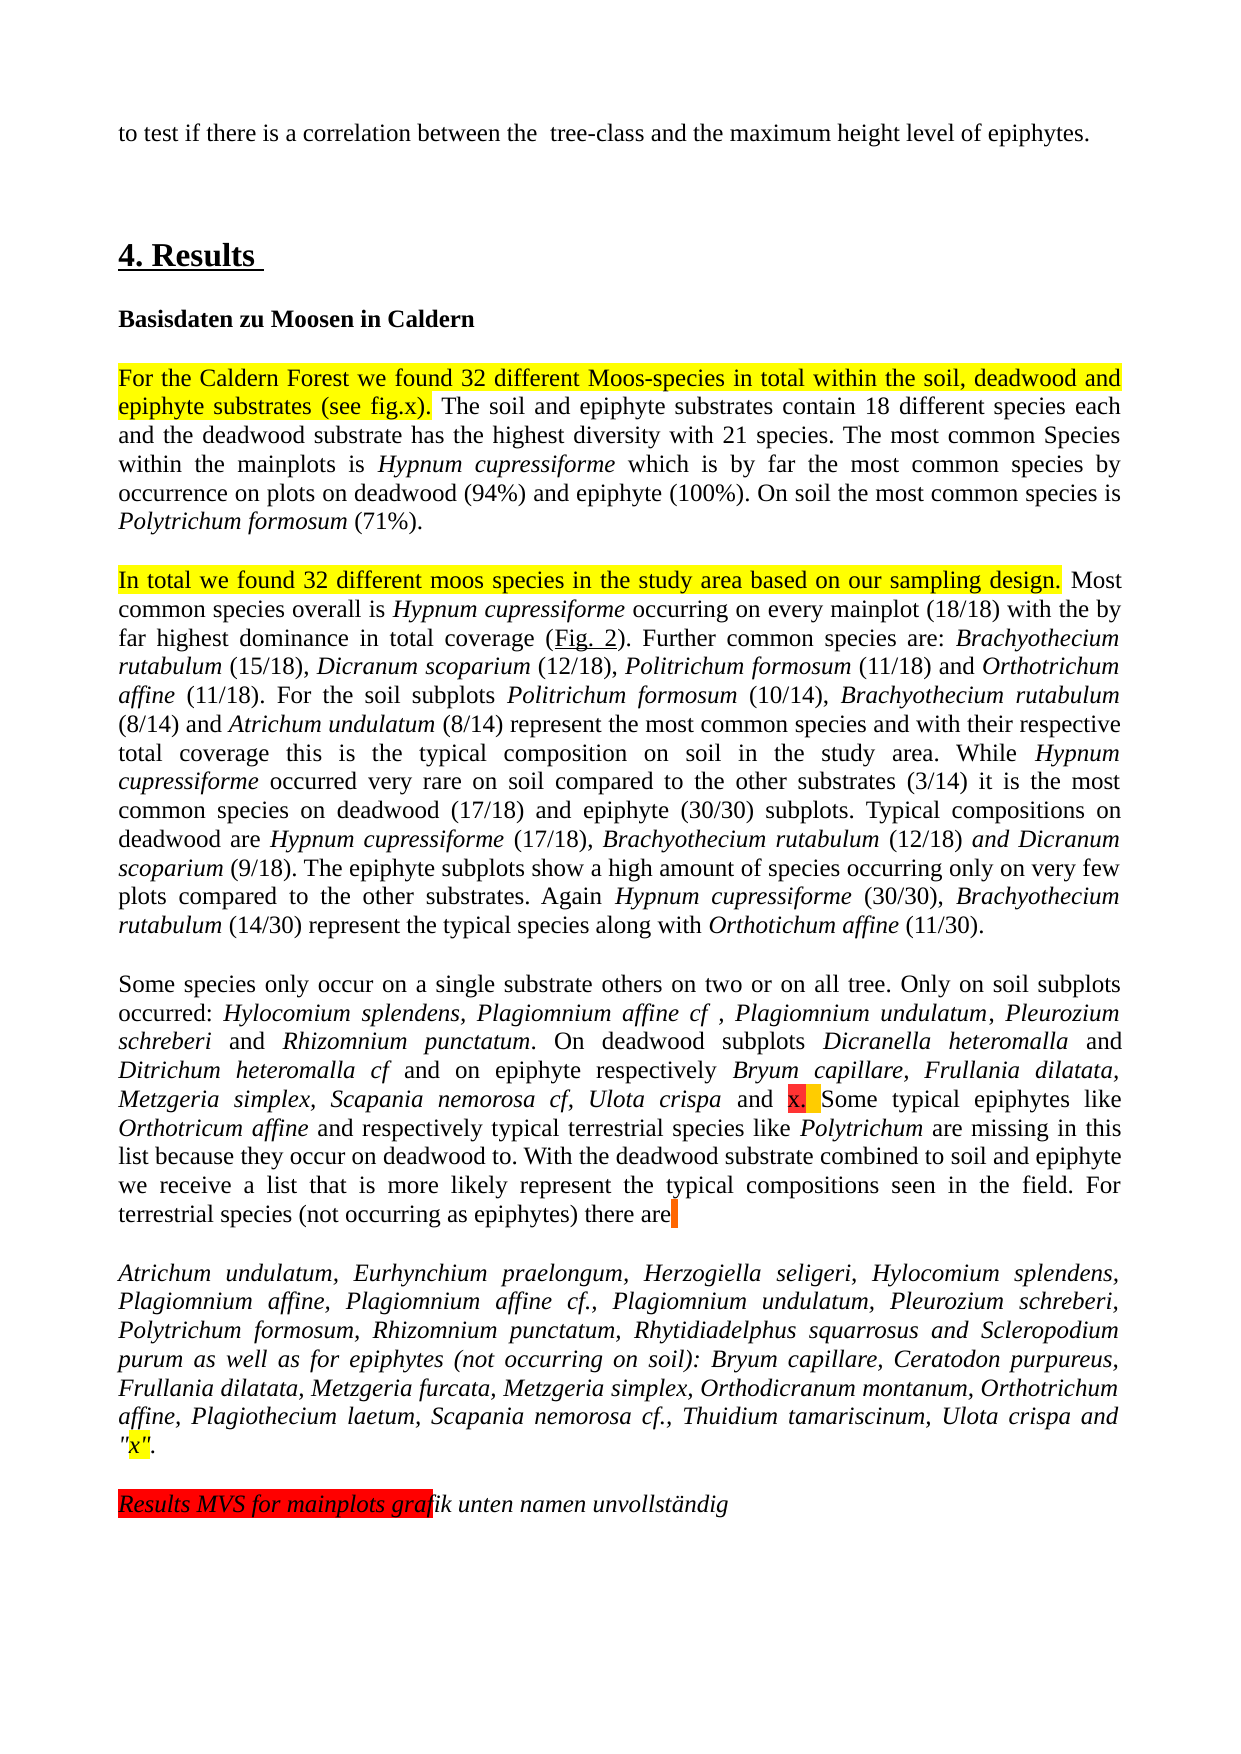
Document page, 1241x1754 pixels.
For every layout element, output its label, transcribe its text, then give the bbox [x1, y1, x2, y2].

text to test if there is a correlation between the tree-class and the maximum height level of epiphytes. [118, 118, 1122, 147]
text For the Caldern Forest we found 32 different Moos-species in total within the soil, deadwood and epiphyte substrates (see fig.x). The soil and epiphyte substrates contain 18 different species each and the deadwood substrate has the highest diversity with 21 species. The most common Species within the mainplots is Hypnum cupressiforme which is by far the most common species by occurrence on plots on deadwood (94%) and epiphyte (100%). On soil the most common species is Polytrichum formosum (71%). [118, 363, 1122, 535]
text Some species only occur on a single substrate others on two or on all tree. Only on soil subplots occurred: Hylocomium splendens, Plagiomnium affine cf , Plagiomnium undulatum, Pleurozium schreberi and Rhizomnium punctatum. On deadwood subplots Dicranella heteromalla and Ditrichum heteromalla cf and on epiphyte respectively Bryum capillare, Frullania dilatata, Metzgeria simplex, Scapania nemorosa cf, Ulota crispa and x. Some typical epiphytes like Orthotricum affine and respectively typical terrestrial species like Polytrichum are missing in this list because they occur on deadwood to. With the deadwood substrate combined to soil and epiphyte we receive a list that is more likely represent the typical compositions seen in the field. For terrestrial species (not occurring as epiphytes) there are [118, 969, 1122, 1228]
text Basisdaten zu Moosen in Caldern [118, 304, 1122, 333]
text In total we found 32 different moos species in the study area based on our sampling design. Most common species overall is Hypnum cupressiforme occurring on every mainplot (18/18) with the by far highest dominance in total coverage (Fig. 2). Further common species are: Brachyothecium rutabulum (15/18), Dicranum scoparium (12/18), Politrichum formosum (11/18) and Orthotrichum affine (11/18). For the soil subplots Politrichum formosum (10/14), Brachyothecium rutabulum (8/14) and Atrichum undulatum (8/14) represent the most common species and with their respective total coverage this is the typical composition on soil in the study area. While Hypnum cupressiforme occurred very rare on soil compared to the other substrates (3/14) it is the most common species on deadwood (17/18) and epiphyte (30/30) subplots. Typical compositions on deadwood are Hypnum cupressiforme (17/18), Brachyothecium rutabulum (12/18) and Dicranum scoparium (9/18). The epiphyte subplots show a high amount of species occurring only on very few plots compared to the other substrates. Again Hypnum cupressiforme (30/30), Brachyothecium rutabulum (14/30) represent the typical species along with Orthotichum affine (11/30). [118, 565, 1122, 939]
text 4. Results [118, 236, 1122, 274]
text Atrichum undulatum, Eurhynchium praelongum, Herzogiella seligeri, Hylocomium splendens, Plagiomnium affine, Plagiomnium affine cf., Plagiomnium undulatum, Pleurozium schreberi, Polytrichum formosum, Rhizomnium punctatum, Rhytidiadelphus squarrosus and Scleropodium purum as well as for epiphytes (not occurring on soil): Bryum capillare, Ceratodon purpureus, Frullania dilatata, Metzgeria furcata, Metzgeria simplex, Orthodicranum montanum, Orthotrichum affine, Plagiothecium laetum, Scapania nemorosa cf., Thuidium tamariscinum, Ulota crispa and "x". [118, 1258, 1122, 1459]
text Results MVS for mainplots grafik unten namen unvollständig [118, 1489, 1122, 1518]
